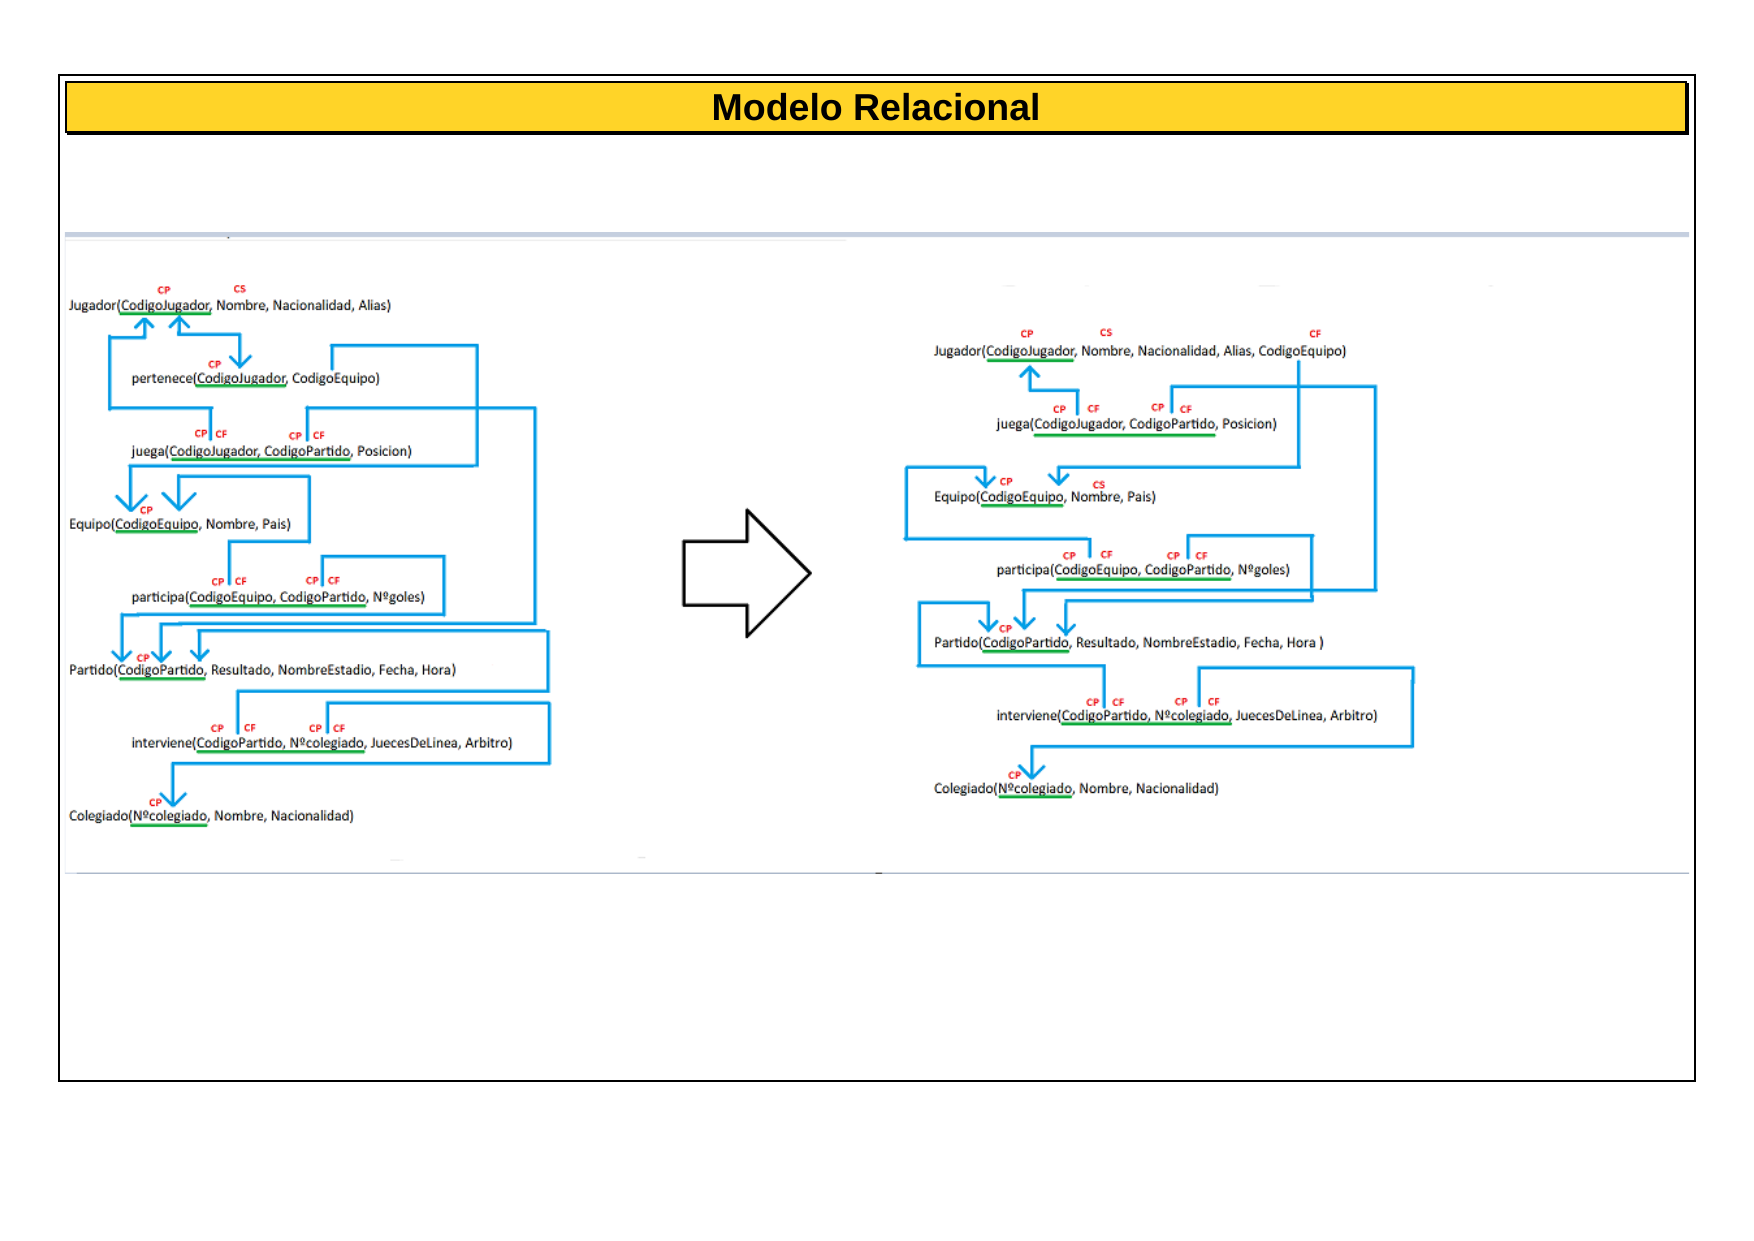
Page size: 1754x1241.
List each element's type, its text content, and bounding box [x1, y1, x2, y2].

table_cell [60, 141, 1694, 1080]
table_header Modelo Relacional [60, 76, 1694, 141]
